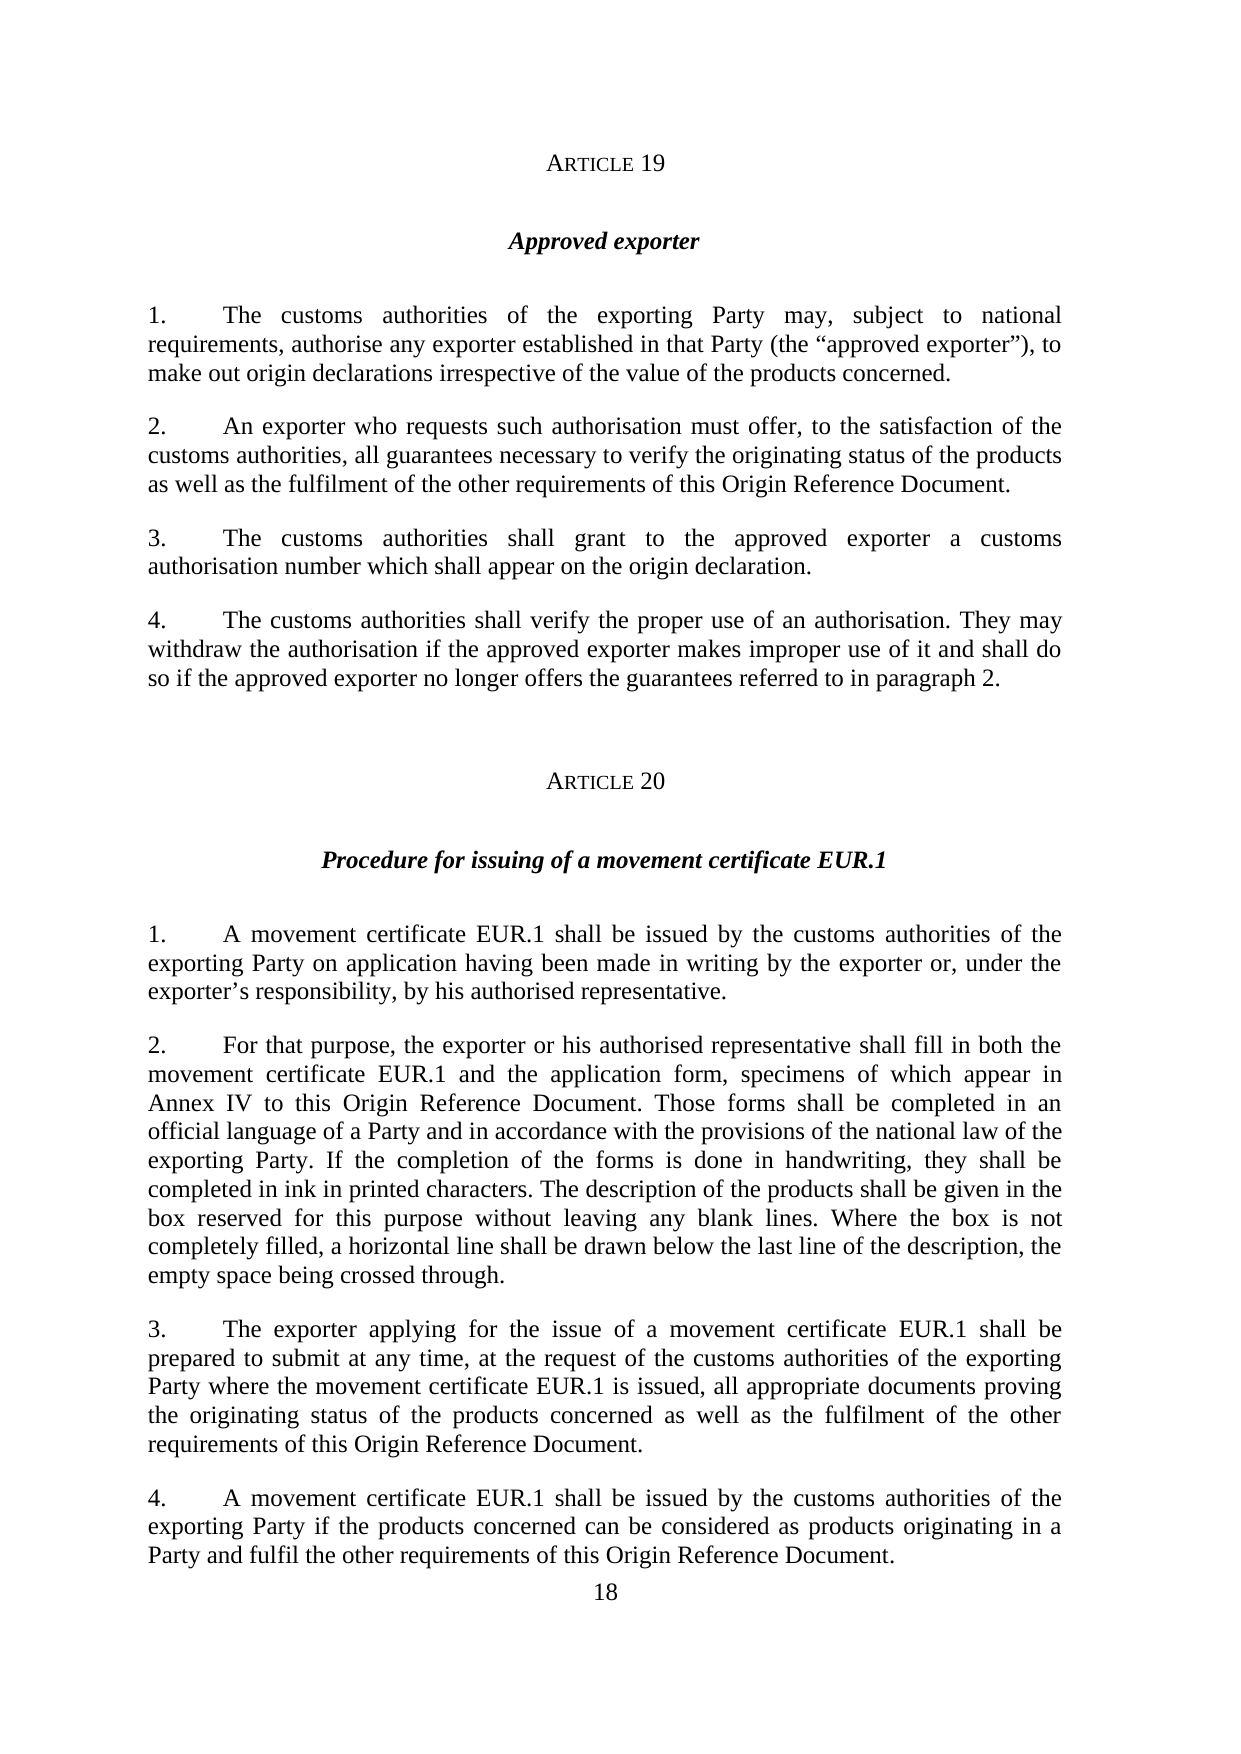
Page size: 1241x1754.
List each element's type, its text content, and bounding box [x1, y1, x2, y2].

list 3. The customs authorities shall grant to the approved exporter a customs authorisation number which shall appear on the origin declaration. [148, 523, 1063, 580]
subtitle Article 20 [148, 766, 1063, 795]
list 4. The customs authorities shall verify the proper use of an authorisation. They may withdraw the authorisation if the approved exporter makes improper use of it and shall do so if the approved exporter no longer offers the guarantees referred to in paragraph 2. [148, 605, 1063, 691]
title Approved exporter [148, 226, 1063, 255]
title Procedure for issuing of a movement certificate EUR.1 [148, 845, 1063, 873]
list 2. For that purpose, the exporter or his authorised representative shall fill in both the movement certificate EUR.1 and the application form, specimens of which appear in Annex IV to this Origin Reference Document. Those forms shall be completed in an official language of a Party and in accordance with the provisions of the national law of the exporting Party. If the completion of the forms is done in handwriting, they shall be completed in ink in printed characters. The description of the products shall be given in the box reserved for this purpose without leaving any blank lines. Where the box is not completely filled, a horizontal line shall be drawn below the last line of the description, the empty space being crossed through. [148, 1030, 1063, 1289]
list 3. The exporter applying for the issue of a movement certificate EUR.1 shall be prepared to submit at any time, at the request of the customs authorities of the exporting Party where the movement certificate EUR.1 is issued, all appropriate documents proving the originating status of the products concerned as well as the fulfilment of the other requirements of this Origin Reference Document. [148, 1314, 1063, 1458]
list 4. A movement certificate EUR.1 shall be issued by the customs authorities of the exporting Party if the products concerned can be considered as products originating in a Party and fulfil the other requirements of this Origin Reference Document. [148, 1483, 1063, 1569]
list 1. A movement certificate EUR.1 shall be issued by the customs authorities of the exporting Party on application having been made in writing by the exporter or, under the exporter’s responsibility, by his authorised representative. [148, 919, 1063, 1005]
list 2. An exporter who requests such authorisation must offer, to the satisfaction of the customs authorities, all guarantees necessary to verify the originating status of the products as well as the fulfilment of the other requirements of this Origin Reference Document. [148, 411, 1063, 498]
list 1. The customs authorities of the exporting Party may, subject to national requirements, authorise any exporter established in that Party (the “approved exporter”), to make out origin declarations irrespective of the value of the products concerned. [148, 300, 1063, 386]
subtitle Article 19 [148, 148, 1063, 176]
